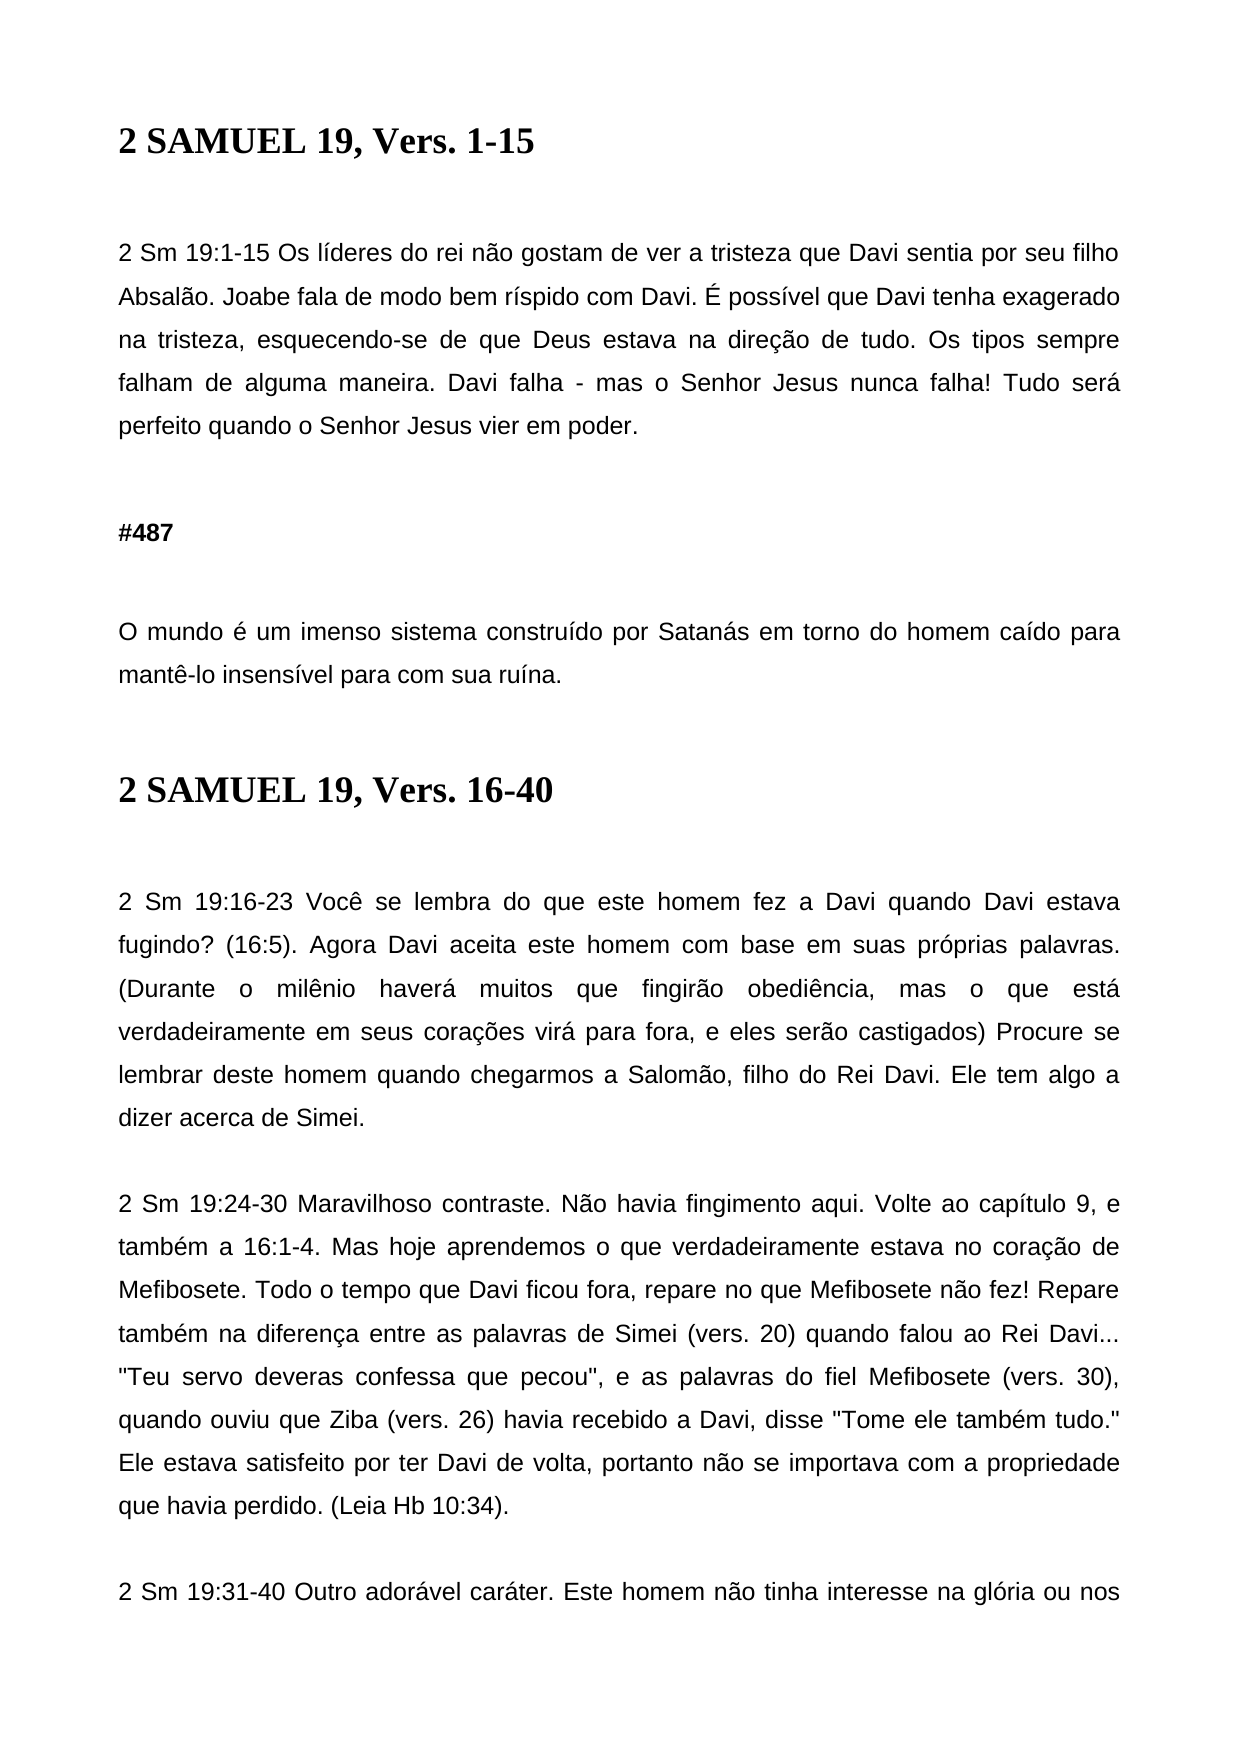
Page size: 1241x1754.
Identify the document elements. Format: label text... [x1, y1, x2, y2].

subtitle #487 [118, 518, 1122, 547]
text 2 Sm 19:16-23 Você se lembra do que este homem fez a Davi quando Davi estava fugindo? (16:5). Agora Davi aceita este homem com base em suas próprias palavras. (Durante o milênio haverá muitos que fingirão obediência, mas o que está verdadeiramente em seus corações virá para fora, e eles serão castigados) Procure se lembrar deste homem quando chegarmos a Salomão, filho do Rei Davi. Ele tem algo a dizer acerca de Simei. [118, 887, 1122, 1132]
text 2 Sm 19:31-40 Outro adorável caráter. Este homem não tinha interesse na glória ou nos [118, 1577, 1122, 1606]
text 2 Sm 19:24-30 Maravilhoso contraste. Não havia fingimento aqui. Volte ao capítulo 9, e também a 16:1-4. Mas hoje aprendemos o que verdadeiramente estava no coração de Mefibosete. Todo o tempo que Davi ficou fora, repare no que Mefibosete não fez! Repare também na diferença entre as palavras de Simei (vers. 20) quando falou ao Rei Davi... "Teu servo deveras confessa que pecou", e as palavras do fiel Mefibosete (vers. 30), quando ouviu que Ziba (vers. 26) havia recebido a Davi, disse "Tome ele também tudo." Ele estava satisfeito por ter Davi de volta, portanto não se importava com a propriedade que havia perdido. (Leia Hb 10:34). [118, 1189, 1122, 1520]
text O mundo é um imenso sistema construído por Satanás em torno do homem caído para mantê-lo insensível para com sua ruína. [118, 617, 1122, 689]
subtitle 2 SAMUEL 19, Vers. 16-40 [118, 767, 1122, 810]
subtitle 2 SAMUEL 19, Vers. 1-15 [118, 118, 1122, 161]
text 2 Sm 19:1-15 Os líderes do rei não gostam de ver a tristeza que Davi sentia por seu filho Absalão. Joabe fala de modo bem ríspido com Davi. É possível que Davi tenha exagerado na tristeza, esquecendo-se de que Deus estava na direção de tudo. Os tipos sempre falham de alguma maneira. Davi falha - mas o Senhor Jesus nunca falha! Tudo será perfeito quando o Senhor Jesus vier em poder. [118, 238, 1122, 440]
